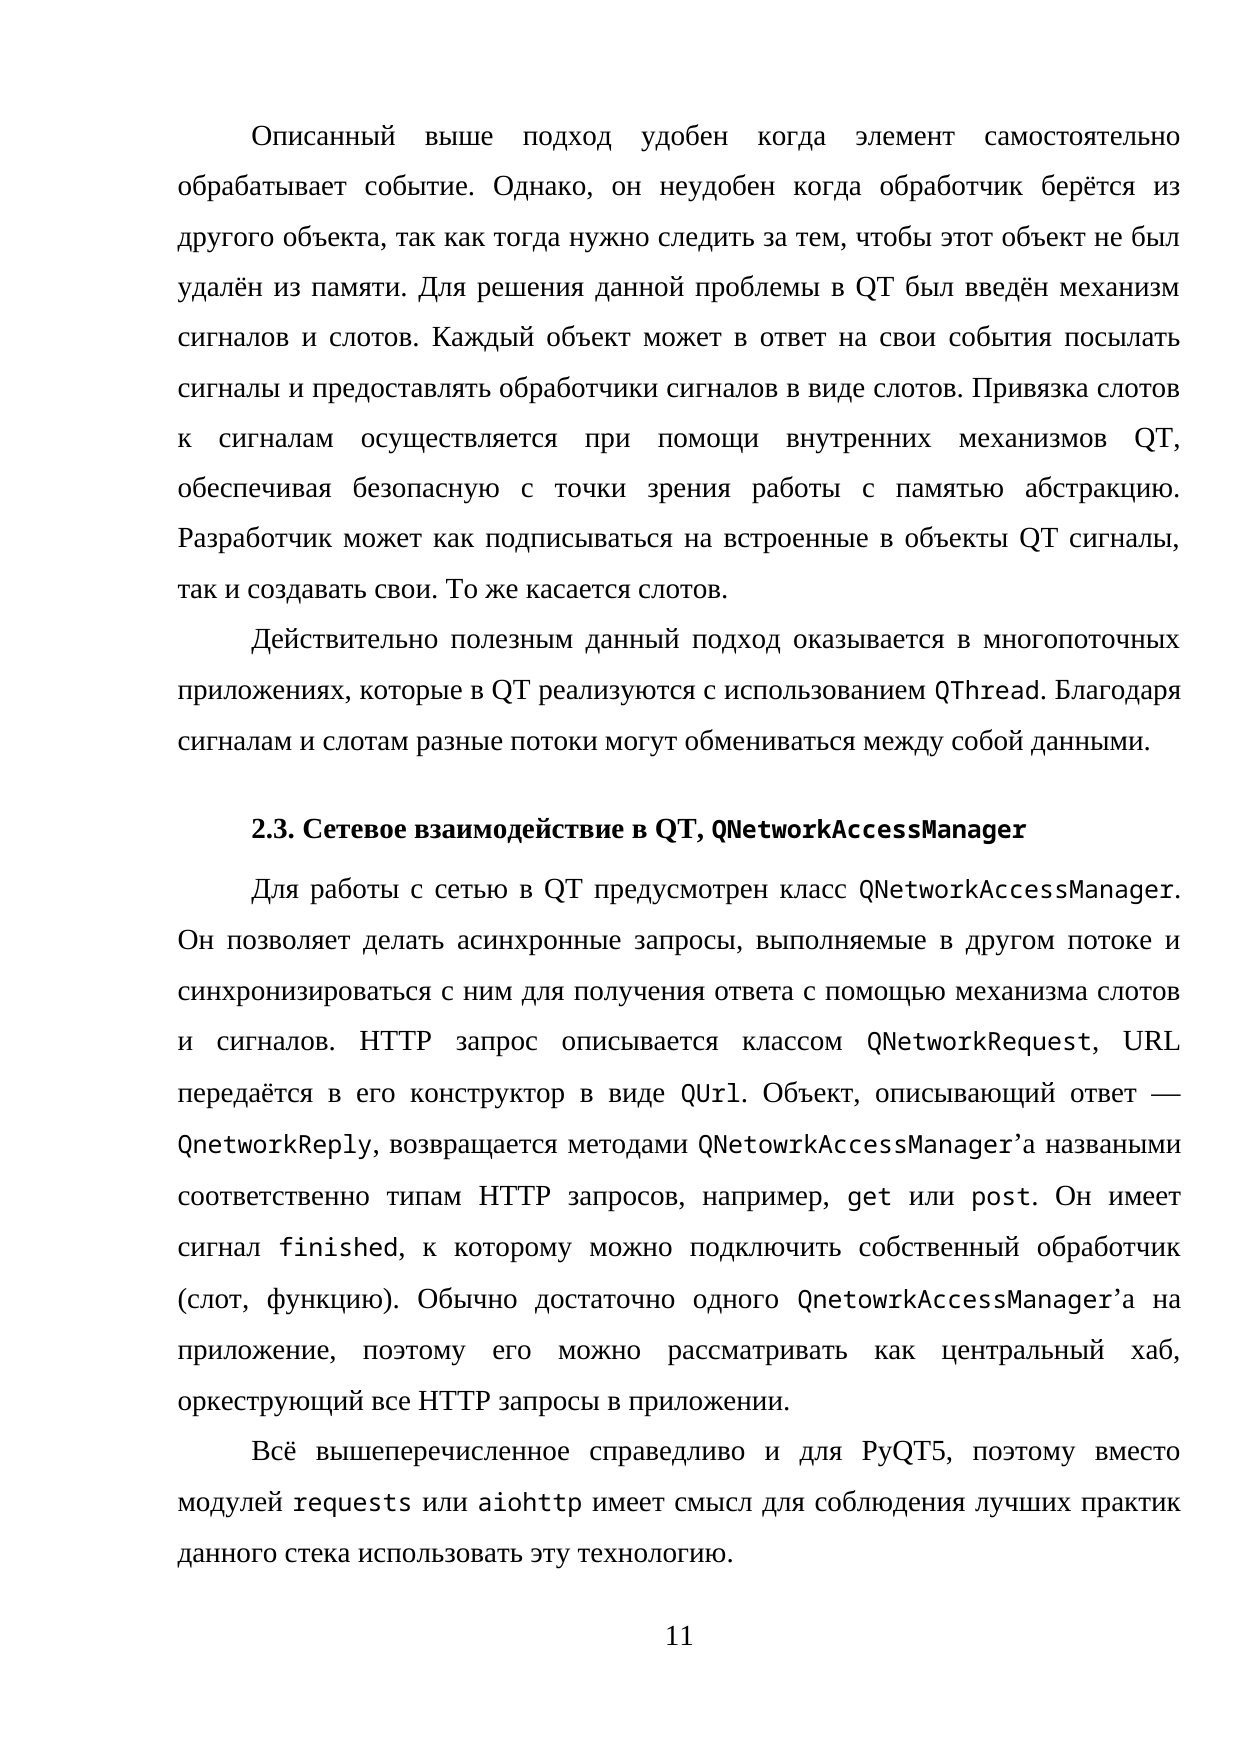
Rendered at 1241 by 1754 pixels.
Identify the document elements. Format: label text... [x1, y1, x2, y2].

text Описанный выше подход удобен когда элемент самостоятельно обрабатывает событие. Однако, он неудобен когда обработчик берётся из другого объекта, так как тогда нужно следить за тем, чтобы этот объект не был удалён из памяти. Для решения данной проблемы в QT был введён механизм сигналов и слотов. Каждый объект может в ответ на свои события посылать сигналы и предоставлять обработчики сигналов в виде слотов. Привязка слотов к сигналам осуществляется при помощи внутренних механизмов QT, обеспечивая безопасную с точки зрения работы с памятью абстракцию. Разработчик может как подписываться на встроенные в объекты QT сигналы, так и создавать свои. То же касается слотов. [177, 118, 1181, 604]
text Для работы с сетью в QT предусмотрен класс QNetworkAccessManager. Он позволяет делать асинхронные запросы, выполняемые в другом потоке и синхронизироваться с ним для получения ответа с помощью механизма слотов и сигналов. HTTP запрос описывается классом QNetworkRequest, URL передаётся в его конструктор в виде QUrl. Объект, описывающий ответ — QnetworkReply, возвращается методами QNetowrkAccessManager’а назваными соответственно типам HTTP запросов, например, get или post. Он имеет сигнал finished, к которому можно подключить собственный обработчик (слот, функцию). Обычно достаточно одного QnetowrkAccessManager’а на приложение, поэтому его можно рассматривать как центральный хаб, оркеструющий все HTTP запросы в приложении. [177, 871, 1181, 1416]
text Всё вышеперечисленное справедливо и для PyQT5, поэтому вместо модулей requests или aiohttp имеет смысл для соблюдения лучших практик данного стека использовать эту технологию. [177, 1433, 1181, 1568]
subtitle 2.3. Сетевое взаимодействие в QT, QNetworkAccessManager [177, 811, 1181, 846]
text Действительно полезным данный подход оказывается в многопоточных приложениях, которые в QT реализуются с использованием QThread. Благодаря сигналам и слотам разные потоки могут обмениваться между собой данными. [177, 621, 1181, 757]
